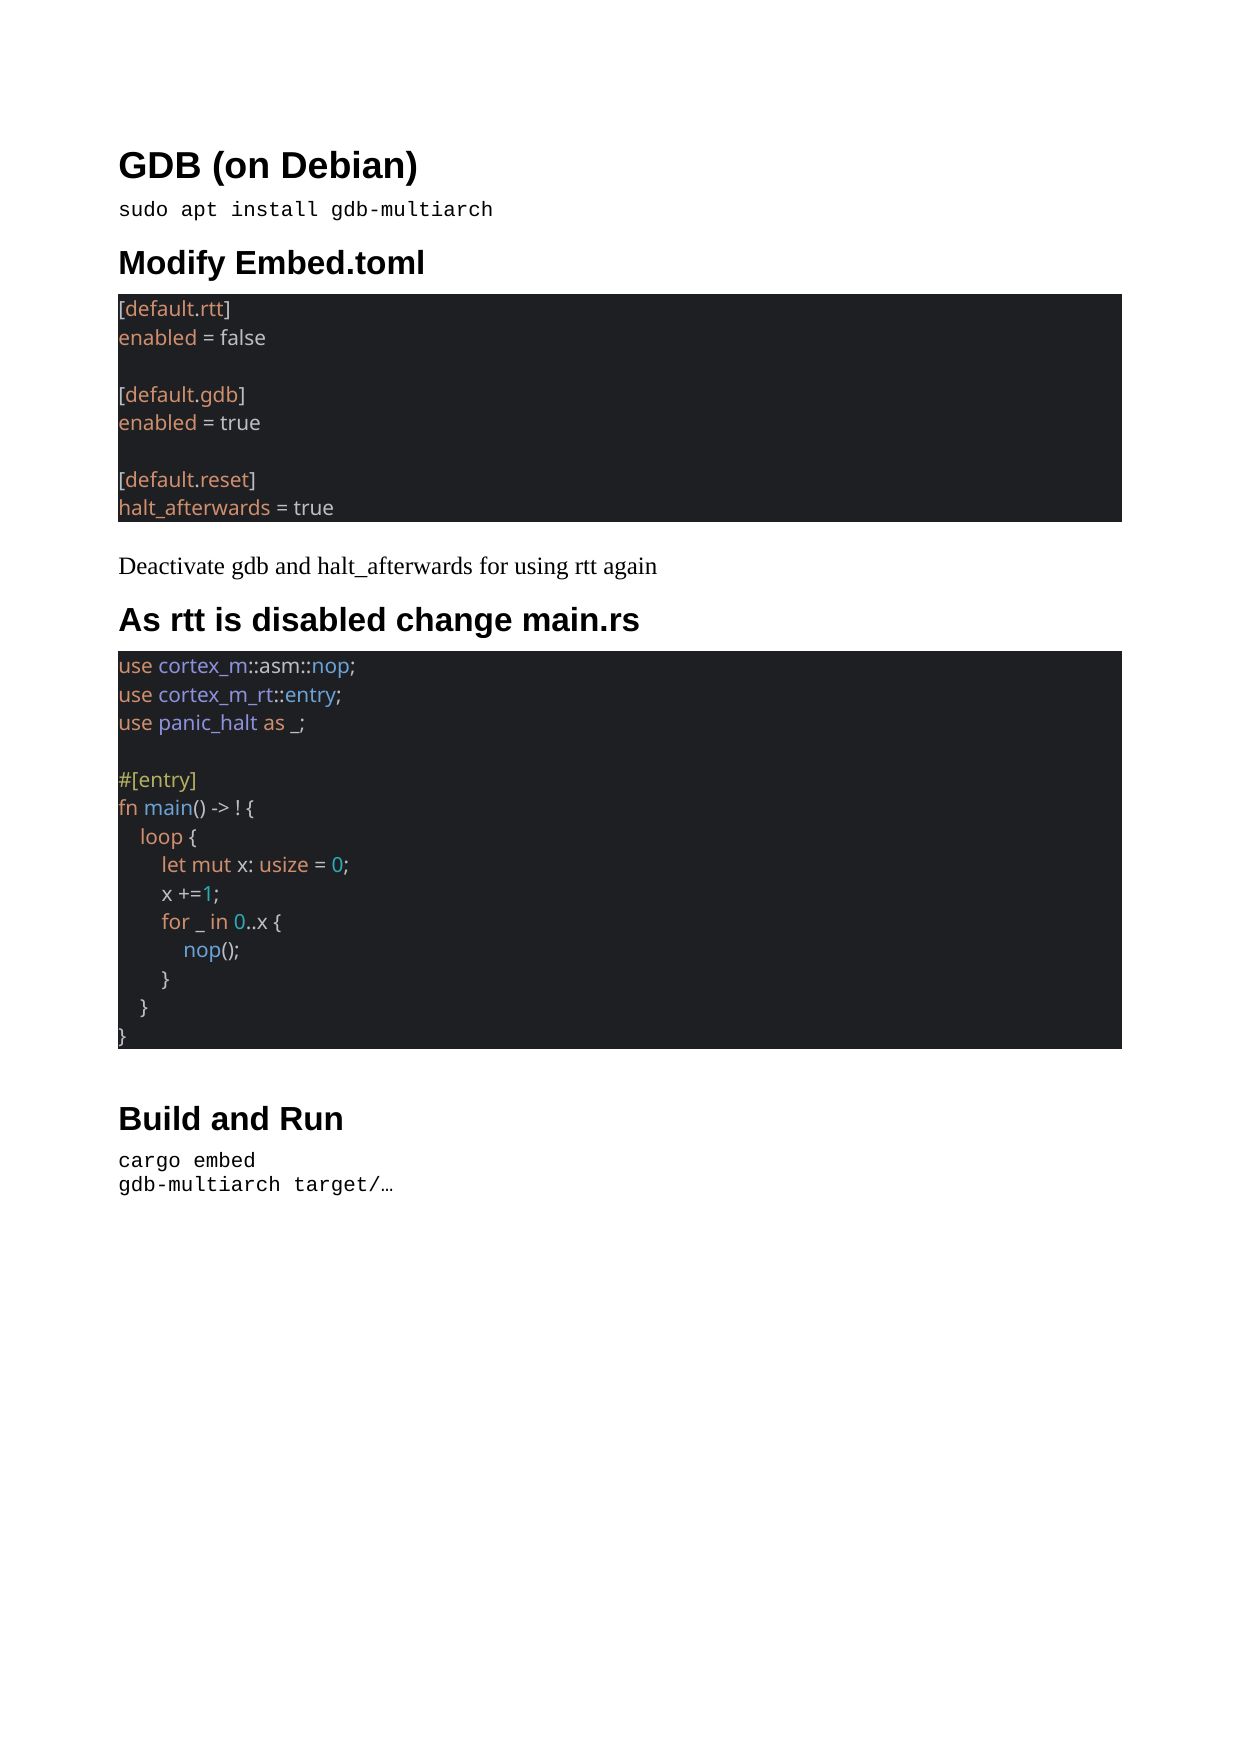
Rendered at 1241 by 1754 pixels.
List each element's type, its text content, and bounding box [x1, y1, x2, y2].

text gdb-multiarch target/… [118, 1173, 1122, 1197]
subtitle GDB (on Debian) [118, 143, 1122, 186]
text Deactivate gdb and halt_afterwards for using rtt again [118, 551, 1122, 579]
text use cortex_m::asm::nop; use cortex_m_rt::entry; use panic_halt as _; #[entry] fn main() -> ! { loop { let mut x: usize = 0; x +=1; for _ in 0..x { nop(); } } } [118, 651, 1122, 1049]
subtitle As rtt is disabled change main.rs [118, 600, 1122, 639]
text [default.rtt] enabled = false [118, 294, 1122, 351]
subtitle Build and Run [118, 1099, 1122, 1137]
subtitle Modify Embed.toml [118, 243, 1122, 282]
text sudo apt install gdb-multiarch [118, 199, 1122, 222]
text [default.gdb] enabled = true [default.reset] halt_afterwards = true [118, 380, 1122, 522]
text cargo embed [118, 1150, 1122, 1173]
